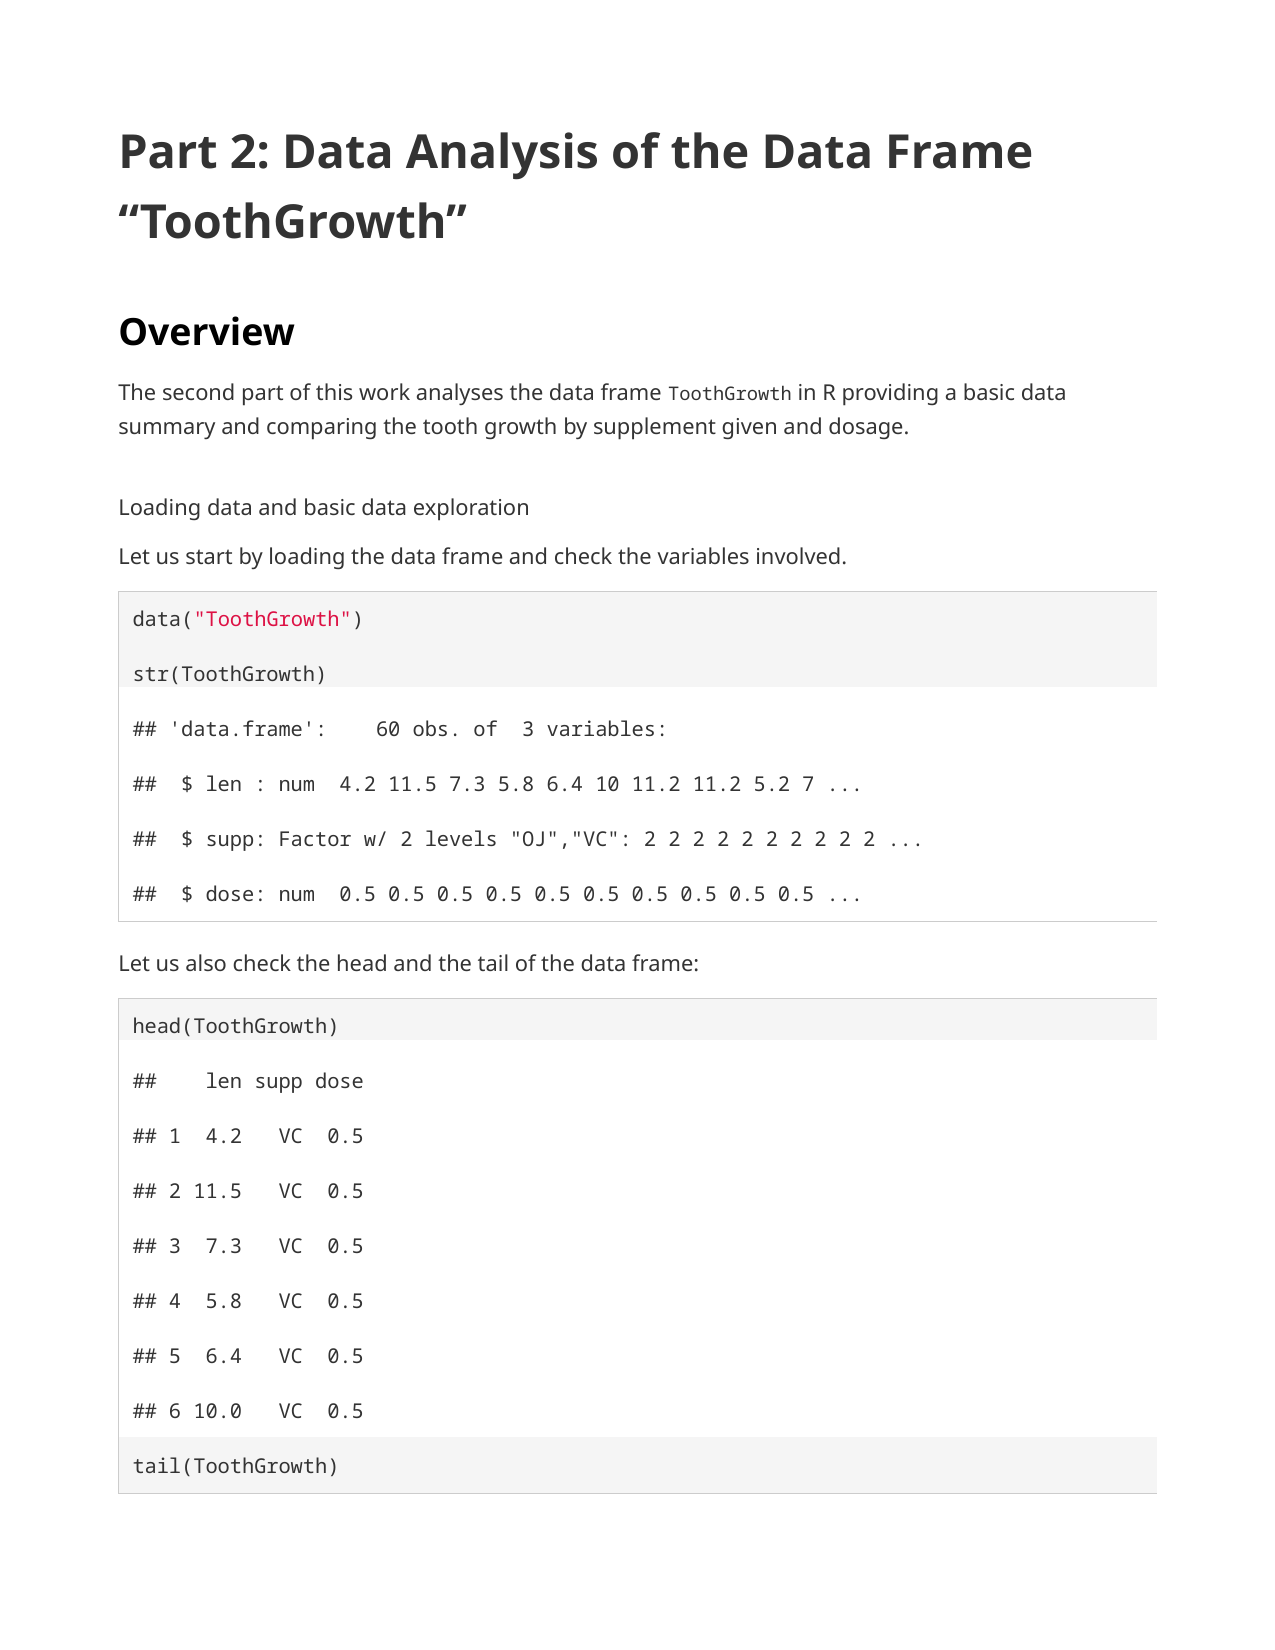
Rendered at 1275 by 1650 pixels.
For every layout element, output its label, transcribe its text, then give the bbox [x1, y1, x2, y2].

text ## len supp dose [119, 1053, 1157, 1095]
text ## 'data.frame': 60 obs. of 3 variables: [119, 700, 1157, 742]
text ## 2 11.5 VC 0.5 [119, 1163, 1157, 1204]
text head(ToothGrowth) [119, 999, 1157, 1040]
subtitle Overview [118, 305, 1157, 356]
text The second part of this work analyses the data frame ToothGrowth in R providing a basic data summary and comparing the tooth growth by supplement given and dosage. [118, 377, 1157, 441]
text tail(ToothGrowth) [119, 1437, 1157, 1493]
text str(ToothGrowth) [119, 645, 1157, 687]
text ## 5 6.4 VC 0.5 [119, 1327, 1157, 1369]
text Let us also check the head and the tail of the data frame: [118, 948, 1157, 978]
text ## 6 10.0 VC 0.5 [119, 1382, 1157, 1424]
text ## 3 7.3 VC 0.5 [119, 1218, 1157, 1259]
text ## $ supp: Factor w/ 2 levels "OJ","VC": 2 2 2 2 2 2 2 2 2 2 ... [119, 810, 1157, 852]
text data("ToothGrowth") [119, 592, 1157, 632]
text ## $ dose: num 0.5 0.5 0.5 0.5 0.5 0.5 0.5 0.5 0.5 0.5 ... [119, 865, 1157, 921]
subtitle Loading data and basic data exploration [118, 492, 1157, 522]
text ## 1 4.2 VC 0.5 [119, 1108, 1157, 1150]
text ## $ len : num 4.2 11.5 7.3 5.8 6.4 10 11.2 11.2 5.2 7 ... [119, 755, 1157, 797]
subtitle Part 2: Data Analysis of the Data Frame “ToothGrowth” [118, 118, 1157, 252]
text ## 4 5.8 VC 0.5 [119, 1272, 1157, 1314]
text Let us start by loading the data frame and check the variables involved. [118, 541, 1157, 571]
